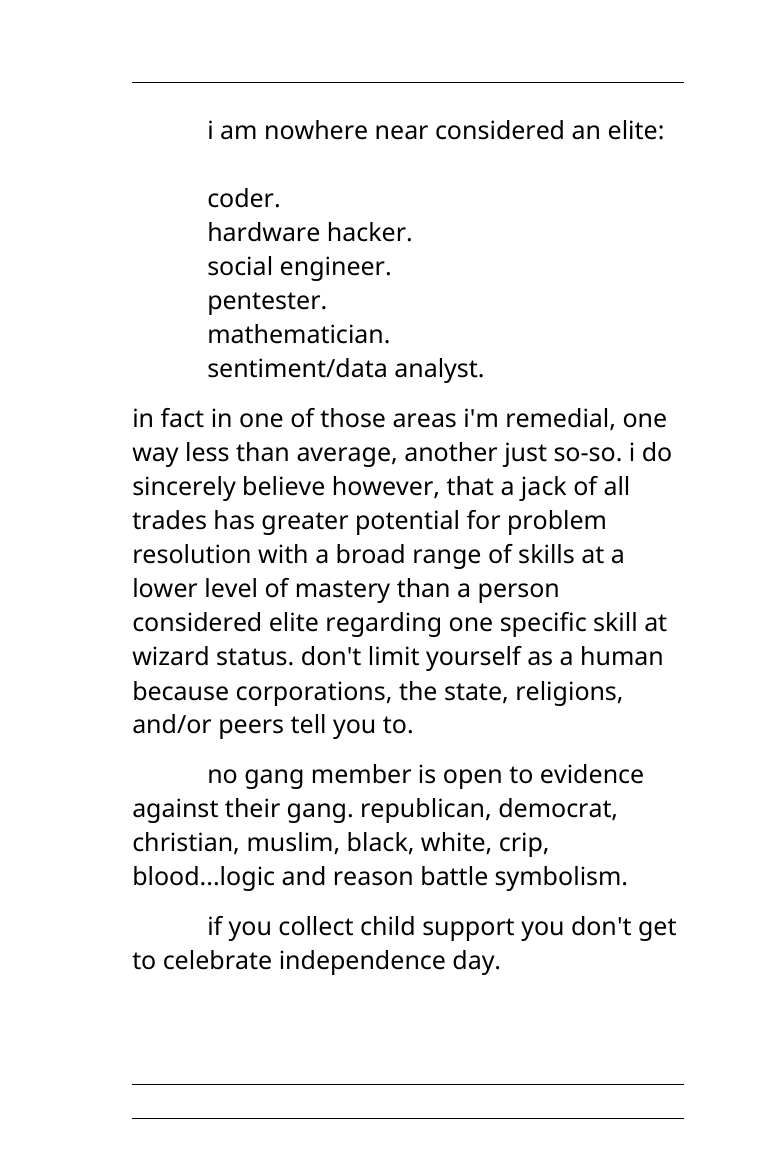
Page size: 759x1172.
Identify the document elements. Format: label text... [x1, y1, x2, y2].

text i am nowhere near considered an elite: coder. hardware hacker. social engineer. pentester. mathematician. sentiment/data analyst. [132, 112, 684, 385]
text no gang member is open to evidence against their gang. republican, democrat, christian, muslim, black, white, crip, blood...logic and reason battle symbolism. [132, 757, 684, 893]
text in fact in one of those areas i'm remedial, one way less than average, another just so-so. i do sincerely believe however, that a jack of all trades has greater potential for problem resolution with a broad range of skills at a lower level of mastery than a person considered elite regarding one specific skill at wizard status. don't limit yourself as a human because corporations, the state, religions, and/or peers tell you to. [132, 401, 684, 741]
text if you collect child support you don't get to celebrate independence day. [132, 909, 684, 977]
